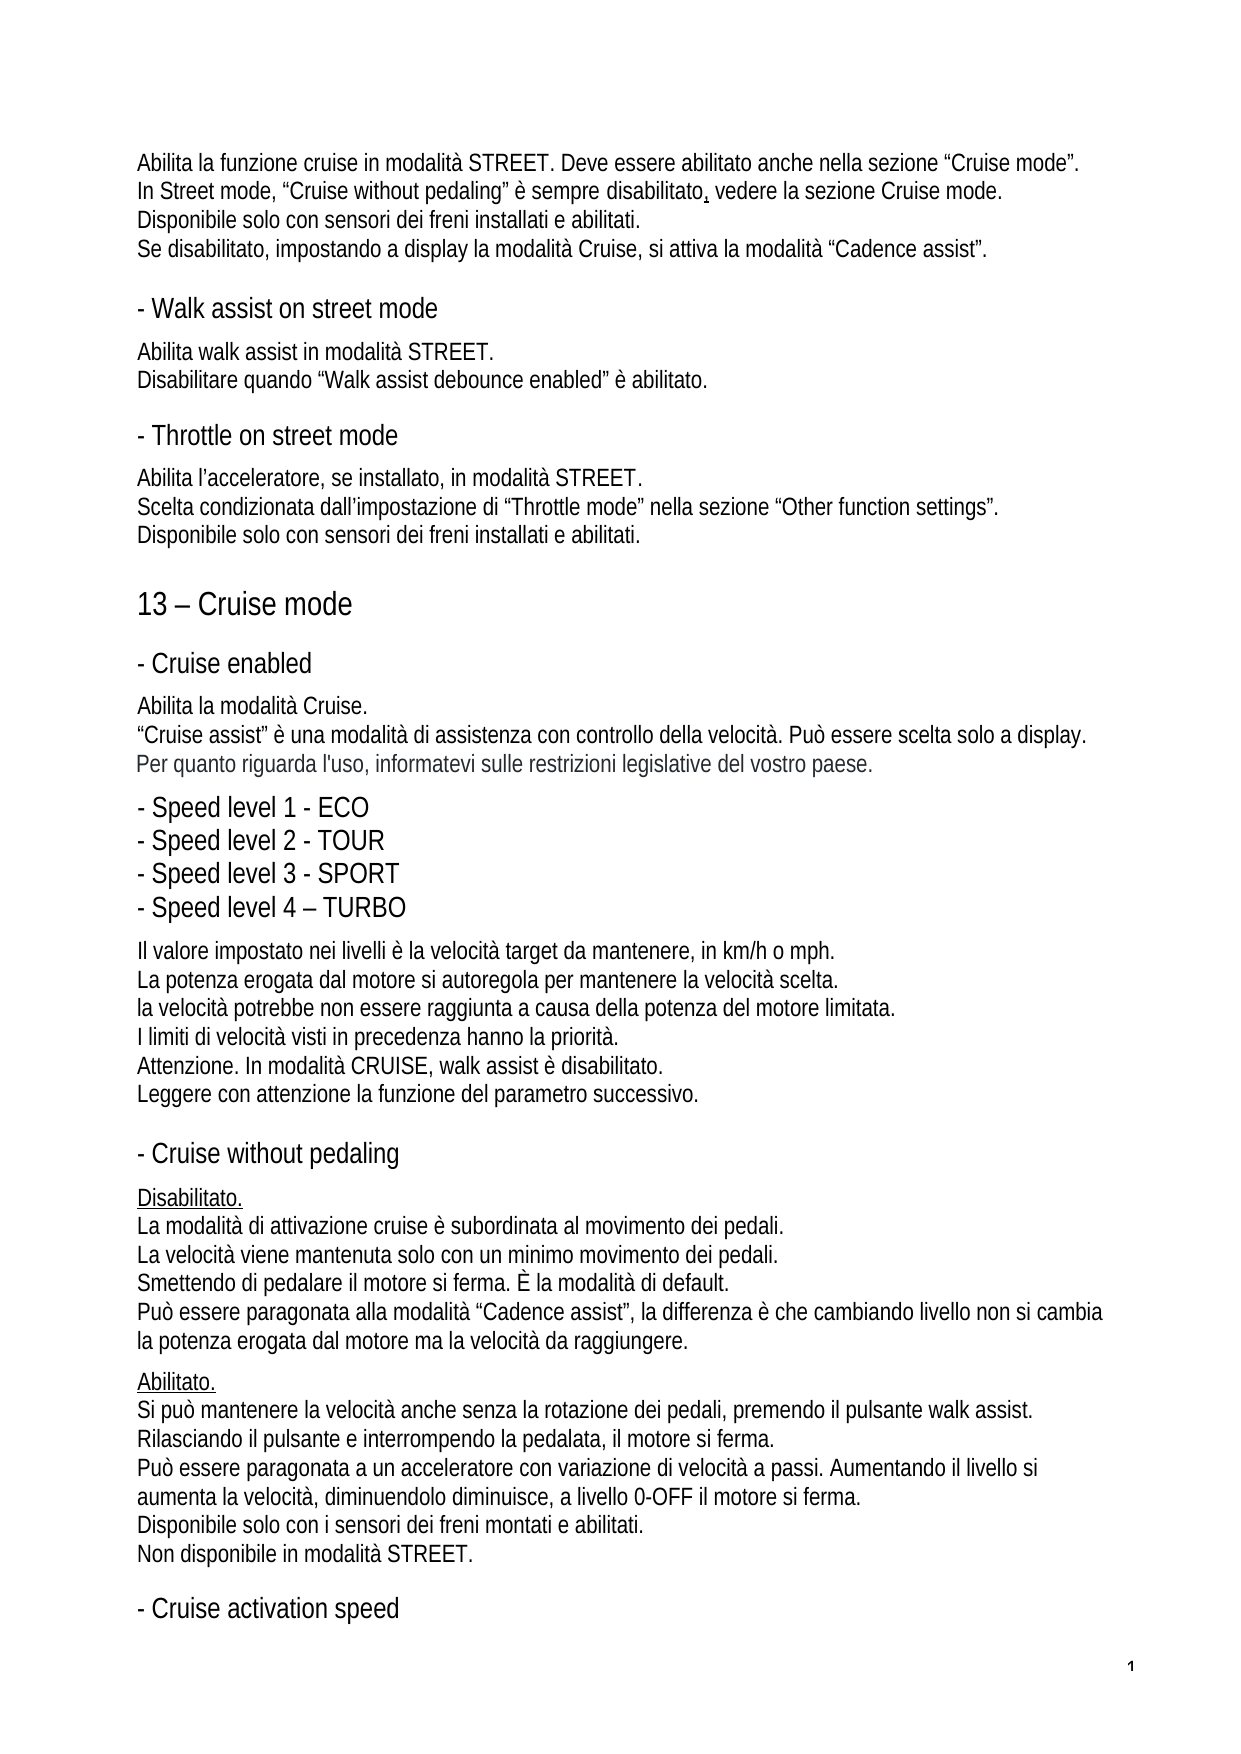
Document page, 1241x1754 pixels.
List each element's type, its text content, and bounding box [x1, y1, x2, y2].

text Smettendo di pedalare il motore si ferma. È la modalità di default. [137, 1268, 1122, 1297]
text La potenza erogata dal motore si autoregola per mantenere la velocità scelta. [137, 965, 1122, 993]
text Il valore impostato nei livelli è la velocità target da mantenere, in km/h o mph. [137, 936, 1122, 965]
text Attenzione. In modalità CRUISE, walk assist è disabilitato. [137, 1051, 1122, 1079]
text Disabilitato. [137, 1182, 1122, 1211]
text Disponibile solo con i sensori dei freni montati e abilitati. [137, 1510, 1122, 1539]
text Leggere con attenzione la funzione del parametro successivo. [137, 1079, 1122, 1108]
text la velocità potrebbe non essere raggiunta a causa della potenza del motore limitata. [137, 993, 1122, 1022]
text - Throttle on street mode [137, 418, 1122, 451]
text Disabilitare quando “Walk assist debounce enabled” è abilitato. [137, 365, 1122, 394]
text - Speed level 4 – TURBO [137, 890, 1122, 923]
text Se disabilitato, impostando a display la modalità Cruise, si attiva la modalità “Cadence assist”. [137, 233, 1122, 262]
text Scelta condizionata dall’impostazione di “Throttle mode” nella sezione “Other function settings”. [137, 492, 1122, 520]
text Abilita la funzione cruise in modalità STREET. Deve essere abilitato anche nella sezione “Cruise mode”. [137, 148, 1122, 176]
text La modalità di attivazione cruise è subordinata al movimento dei pedali. [137, 1211, 1122, 1240]
text 13 – Cruise mode [137, 584, 1122, 622]
text Disponibile solo con sensori dei freni installati e abilitati. [137, 205, 1122, 233]
text - Speed level 2 - TOUR [137, 823, 1122, 857]
text Abilita walk assist in modalità STREET. [137, 337, 1122, 365]
text - Cruise activation speed [137, 1591, 1122, 1624]
text Per quanto riguarda l'uso, informatevi sulle restrizioni legislative del vostro paese. [136, 749, 1122, 777]
text Abilita l’acceleratore, se installato, in modalità STREET. [137, 463, 1122, 492]
text Non disponibile in modalità STREET. [137, 1539, 1122, 1567]
text Abilitato. [137, 1367, 1122, 1396]
text I limiti di velocità visti in precedenza hanno la priorità. [137, 1022, 1122, 1051]
text - Cruise enabled [137, 646, 1122, 679]
text - Cruise without pedaling [137, 1137, 1122, 1170]
text - Speed level 3 - SPORT [137, 857, 1122, 890]
text Disponibile solo con sensori dei freni installati e abilitati. [137, 520, 1122, 549]
text Si può mantenere la velocità anche senza la rotazione dei pedali, premendo il pulsante walk assist. Rilasciando il pulsante e interrompendo la pedalata, il motore si ferma. [137, 1396, 1122, 1453]
text “Cruise assist” è una modalità di assistenza con controllo della velocità. Può essere scelta solo a display. [137, 720, 1122, 749]
text La velocità viene mantenuta solo con un minimo movimento dei pedali. [137, 1240, 1122, 1268]
text Abilita la modalità Cruise. [137, 691, 1122, 720]
text In Street mode, “Cruise without pedaling” è sempre disabilitato, vedere la sezione Cruise mode. [137, 176, 1122, 205]
text - Speed level 1 - ECO [137, 790, 1122, 823]
text Può essere paragonata alla modalità “Cadence assist”, la differenza è che cambiando livello non si cambia la potenza erogata dal motore ma la velocità da raggiungere. [137, 1297, 1122, 1354]
text - Walk assist on street mode [137, 291, 1122, 324]
text Può essere paragonata a un acceleratore con variazione di velocità a passi. Aumentando il livello si aumenta la velocità, diminuendolo diminuisce, a livello 0-OFF il motore si ferma. [137, 1453, 1122, 1510]
